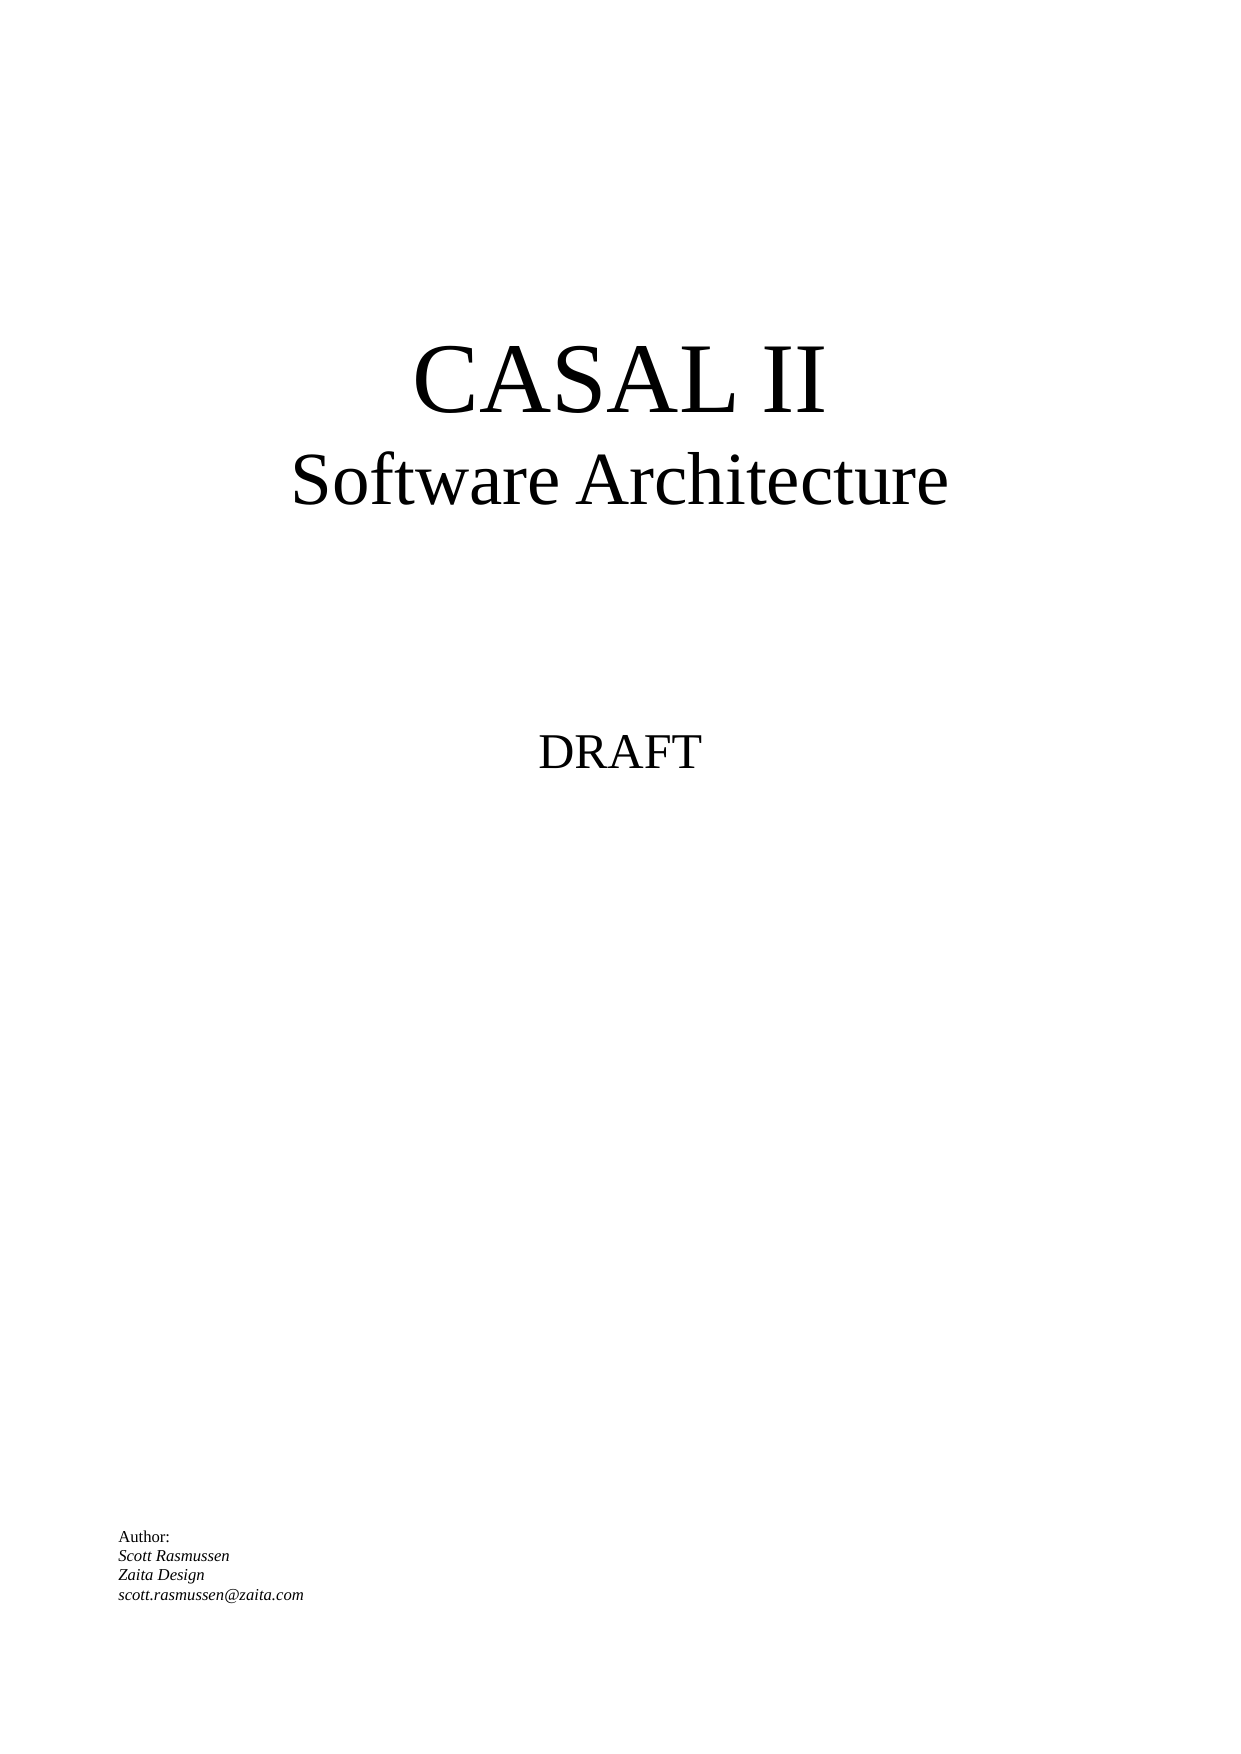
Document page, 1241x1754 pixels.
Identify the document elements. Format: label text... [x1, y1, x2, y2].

text DRAFT [118, 722, 1122, 779]
text Scott Rasmussen [118, 1546, 1122, 1565]
text scott.rasmussen@zaita.com [118, 1584, 1122, 1603]
text Author: [118, 1527, 1122, 1546]
text Zaita Design [118, 1565, 1122, 1584]
text CASAL II [118, 319, 1122, 434]
text Software Architecture [118, 434, 1122, 521]
